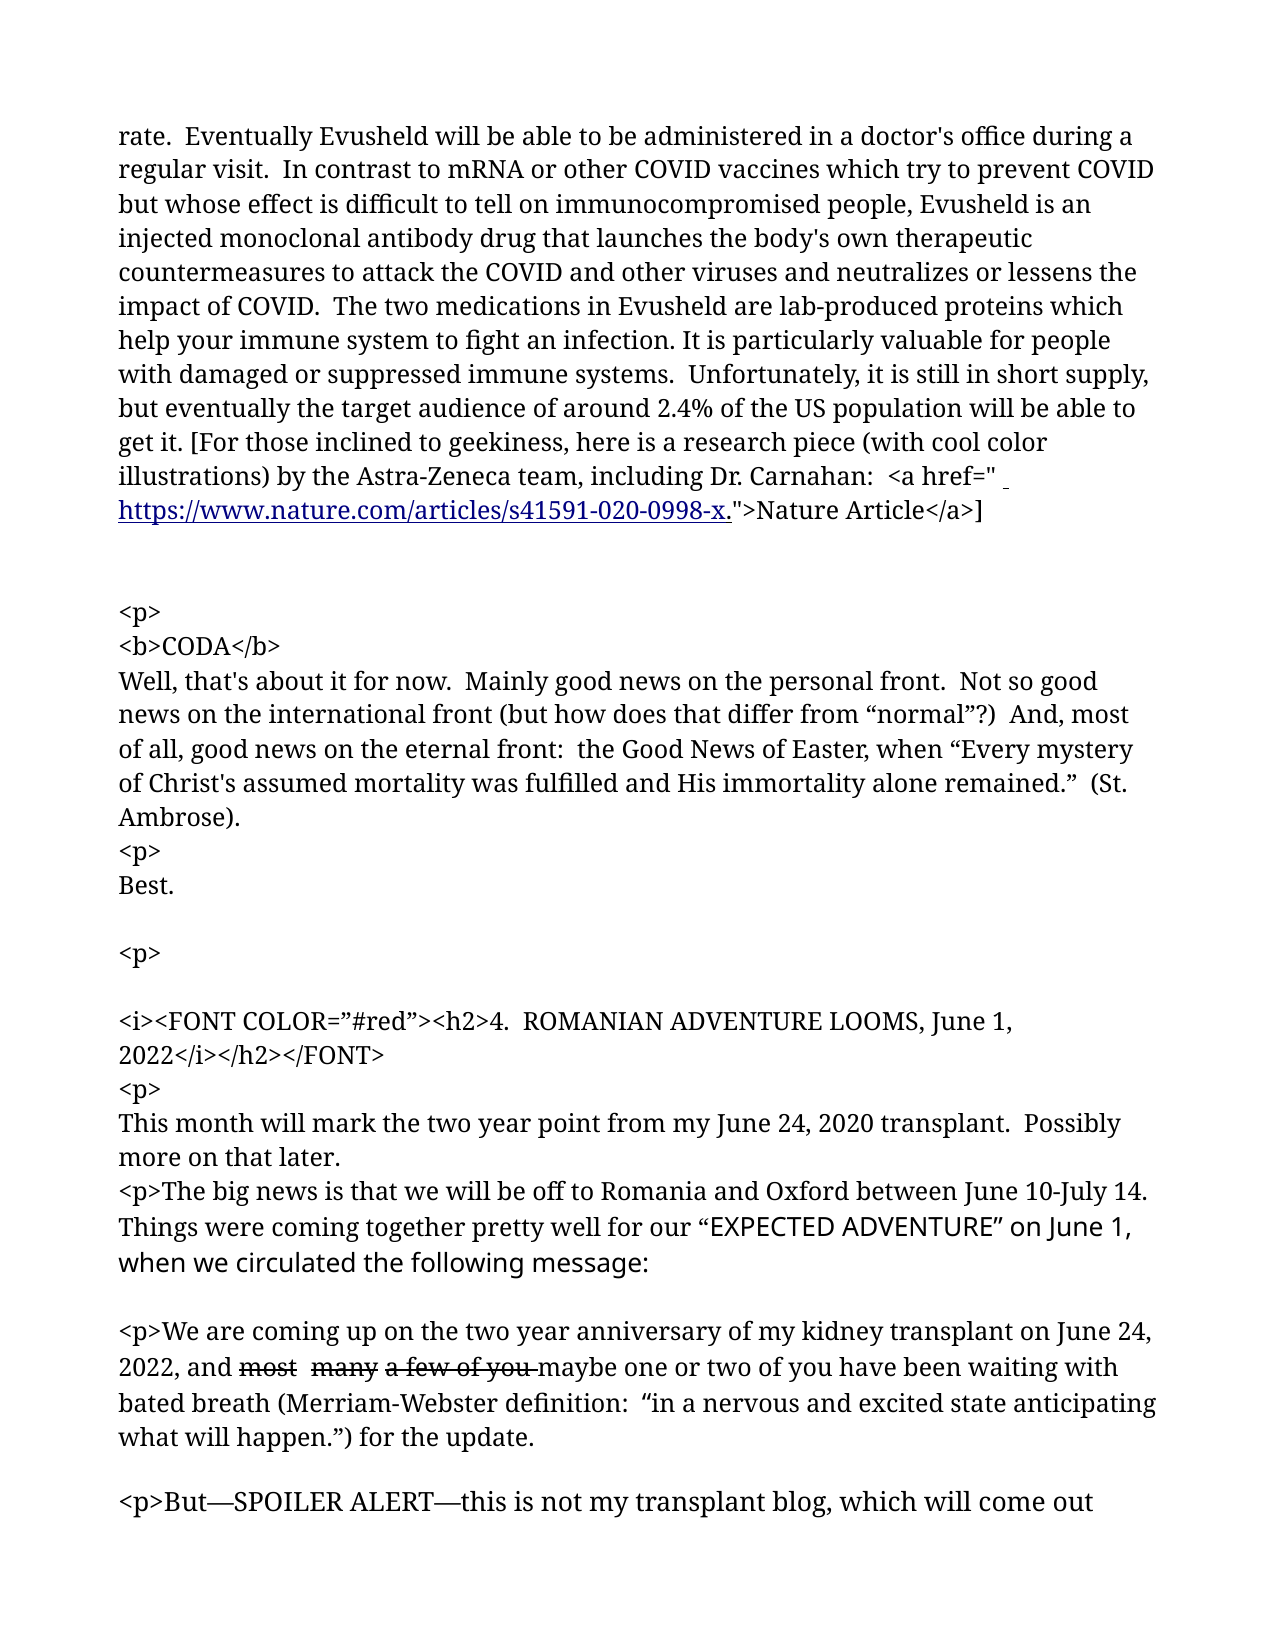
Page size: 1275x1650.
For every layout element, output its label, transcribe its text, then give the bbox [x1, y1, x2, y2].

text <p>We are coming up on the two year anniversary of my kidney transplant on June 24, 2022, and most many a few of you maybe one or two of you have been waiting with bated breath (Merriam-Webster definition: “in a nervous and excited state anticipating what will happen.”) for the update. [118, 1314, 1157, 1454]
text <p> [118, 1072, 1157, 1106]
text <p> [118, 833, 1157, 867]
text <b>CODA</b> [118, 629, 1157, 663]
text <p>But—SPOILER ALERT—this is not my transplant blog, which will come out [118, 1483, 1157, 1519]
text Well, that's about it for now. Mainly good news on the personal front. Not so good news on the international front (but how does that differ from “normal”?) And, most of all, good news on the eternal front: the Good News of Easter, when “Every mystery of Christ's assumed mortality was fulfilled and His immortality alone remained.” (St. Ambrose). [118, 663, 1157, 833]
text rate. Eventually Evusheld will be able to be administered in a doctor's office during a regular visit. In contrast to mRNA or other COVID vaccines which try to prevent COVID but whose effect is difficult to tell on immunocompromised people, Evusheld is an injected monoclonal antibody drug that launches the body's own therapeutic countermeasures to attack the COVID and other viruses and neutralizes or lessens the impact of COVID. The two medications in Evusheld are lab-produced proteins which help your immune system to fight an infection. It is particularly valuable for people with damaged or suppressed immune systems. Unfortunately, it is still in short supply, but eventually the target audience of around 2.4% of the US population will be able to get it. [For those inclined to geekiness, here is a research piece (with cool color illustrations) by the Astra-Zeneca team, including Dr. Carnahan: <a href=" https://www.nature.com/articles/s41591-020-0998-x.">Nature Article</a>] [118, 118, 1157, 527]
text <p>The big news is that we will be off to Romania and Oxford between June 10-July 14. Things were coming together pretty well for our “EXPECTED ADVENTURE” on June 1, when we circulated the following message: [118, 1174, 1157, 1280]
text <i><FONT COLOR=”#red”><h2>4. ROMANIAN ADVENTURE LOOMS, June 1, 2022</i></h2></FONT> [118, 1004, 1157, 1072]
text Best. [118, 867, 1157, 902]
text This month will mark the two year point from my June 24, 2020 transplant. Possibly more on that later. [118, 1106, 1157, 1174]
text <p> [118, 936, 1157, 970]
text <p> [118, 595, 1157, 629]
